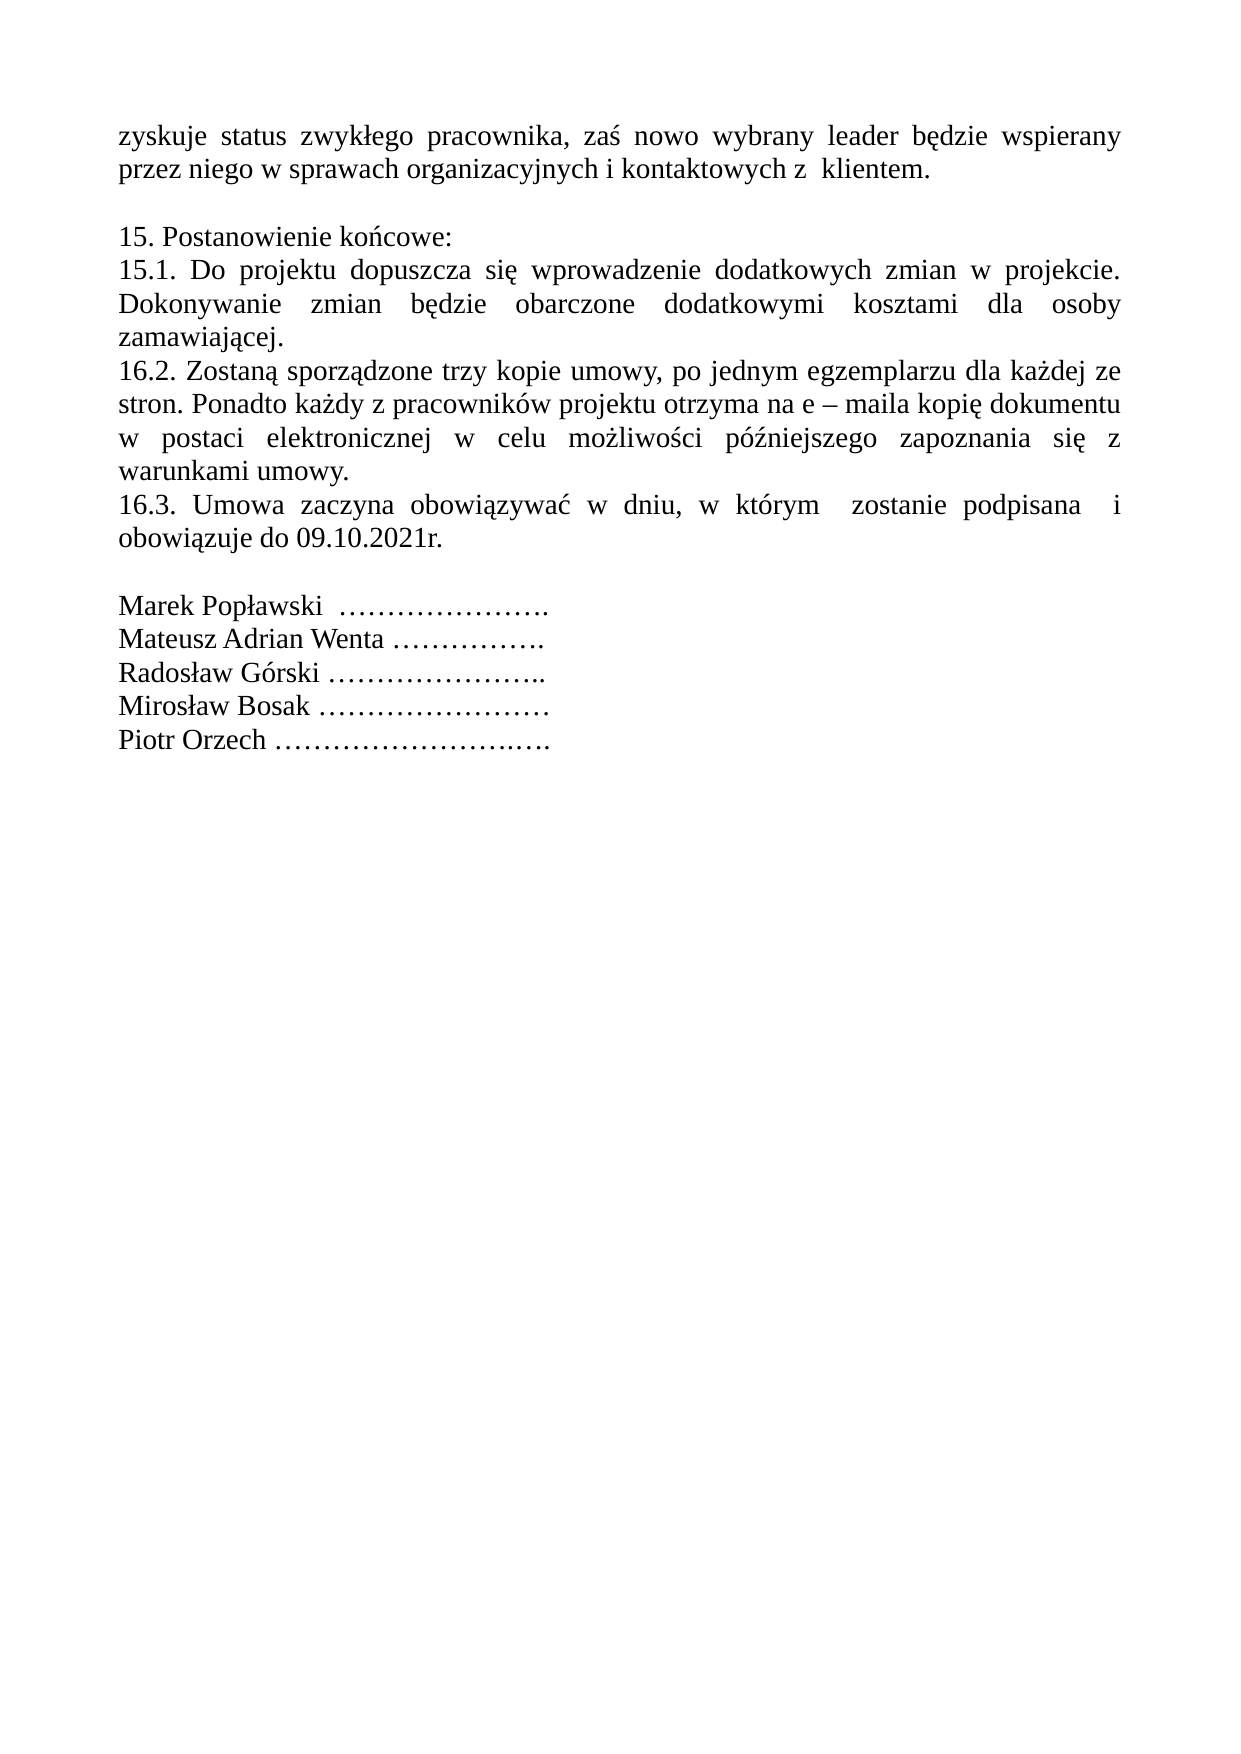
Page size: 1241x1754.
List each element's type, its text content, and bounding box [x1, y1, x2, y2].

text Mateusz Adrian Wenta ……………. [118, 621, 1122, 655]
text 15.1. Do projektu dopuszcza się wprowadzenie dodatkowych zmian w projekcie. Dokonywanie zmian będzie obarczone dodatkowymi kosztami dla osoby zamawiającej. [118, 252, 1122, 353]
text 16.3. Umowa zaczyna obowiązywać w dniu, w którym zostanie podpisana i obowiązuje do 09.10.2021r. [118, 487, 1122, 554]
text 16.2. Zostaną sporządzone trzy kopie umowy, po jednym egzemplarzu dla każdej ze stron. Ponadto każdy z pracowników projektu otrzyma na e – maila kopię dokumentu w postaci elektronicznej w celu możliwości późniejszego zapoznania się z warunkami umowy. [118, 353, 1122, 487]
text Piotr Orzech …………………….…. [118, 722, 1122, 755]
text Marek Popławski …………………. [118, 588, 1122, 621]
text 15. Postanowienie końcowe: [118, 219, 1122, 252]
text zyskuje status zwykłego pracownika, zaś nowo wybrany leader będzie wspierany przez niego w sprawach organizacyjnych i kontaktowych z klientem. [118, 118, 1122, 185]
text Radosław Górski ………………….. [118, 655, 1122, 688]
text Mirosław Bosak …………………… [118, 688, 1122, 722]
